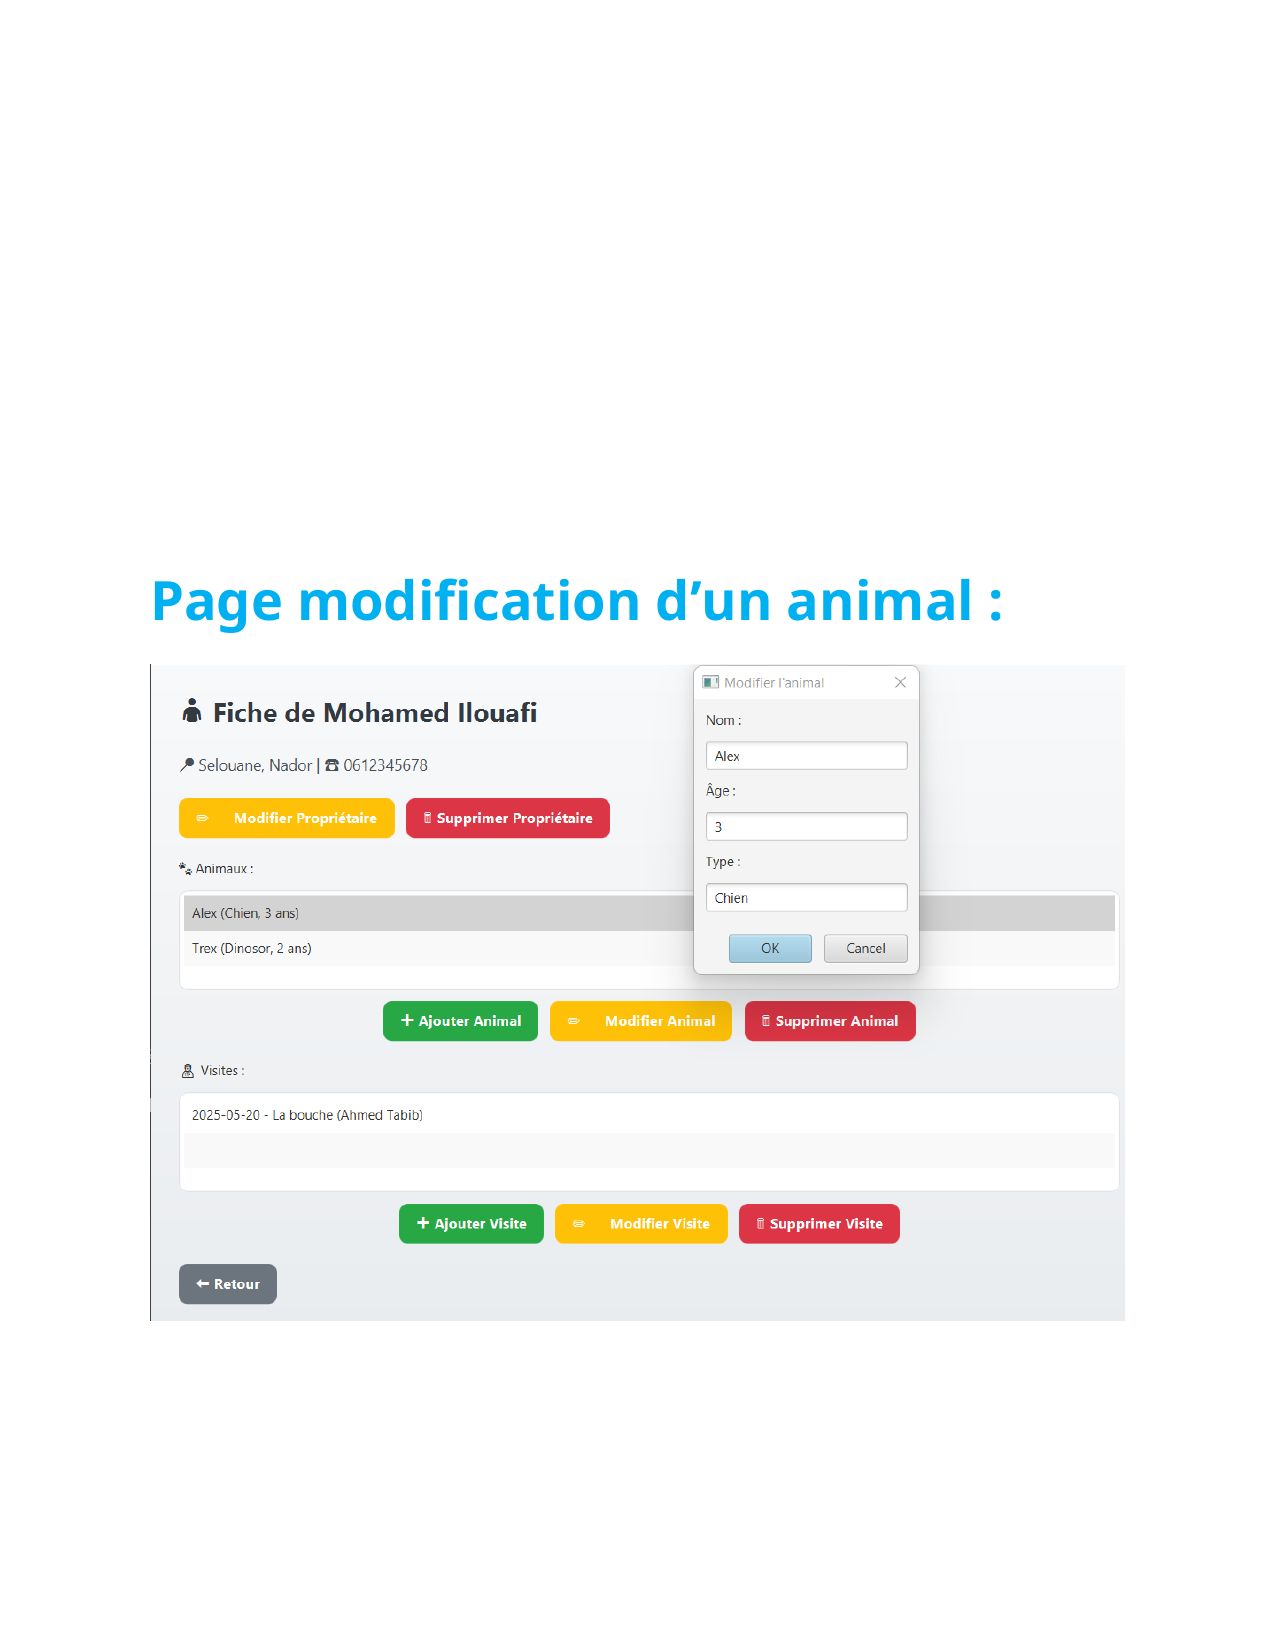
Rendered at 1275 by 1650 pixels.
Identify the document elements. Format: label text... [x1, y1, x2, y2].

text Page modification d’un animal : [150, 562, 1125, 636]
